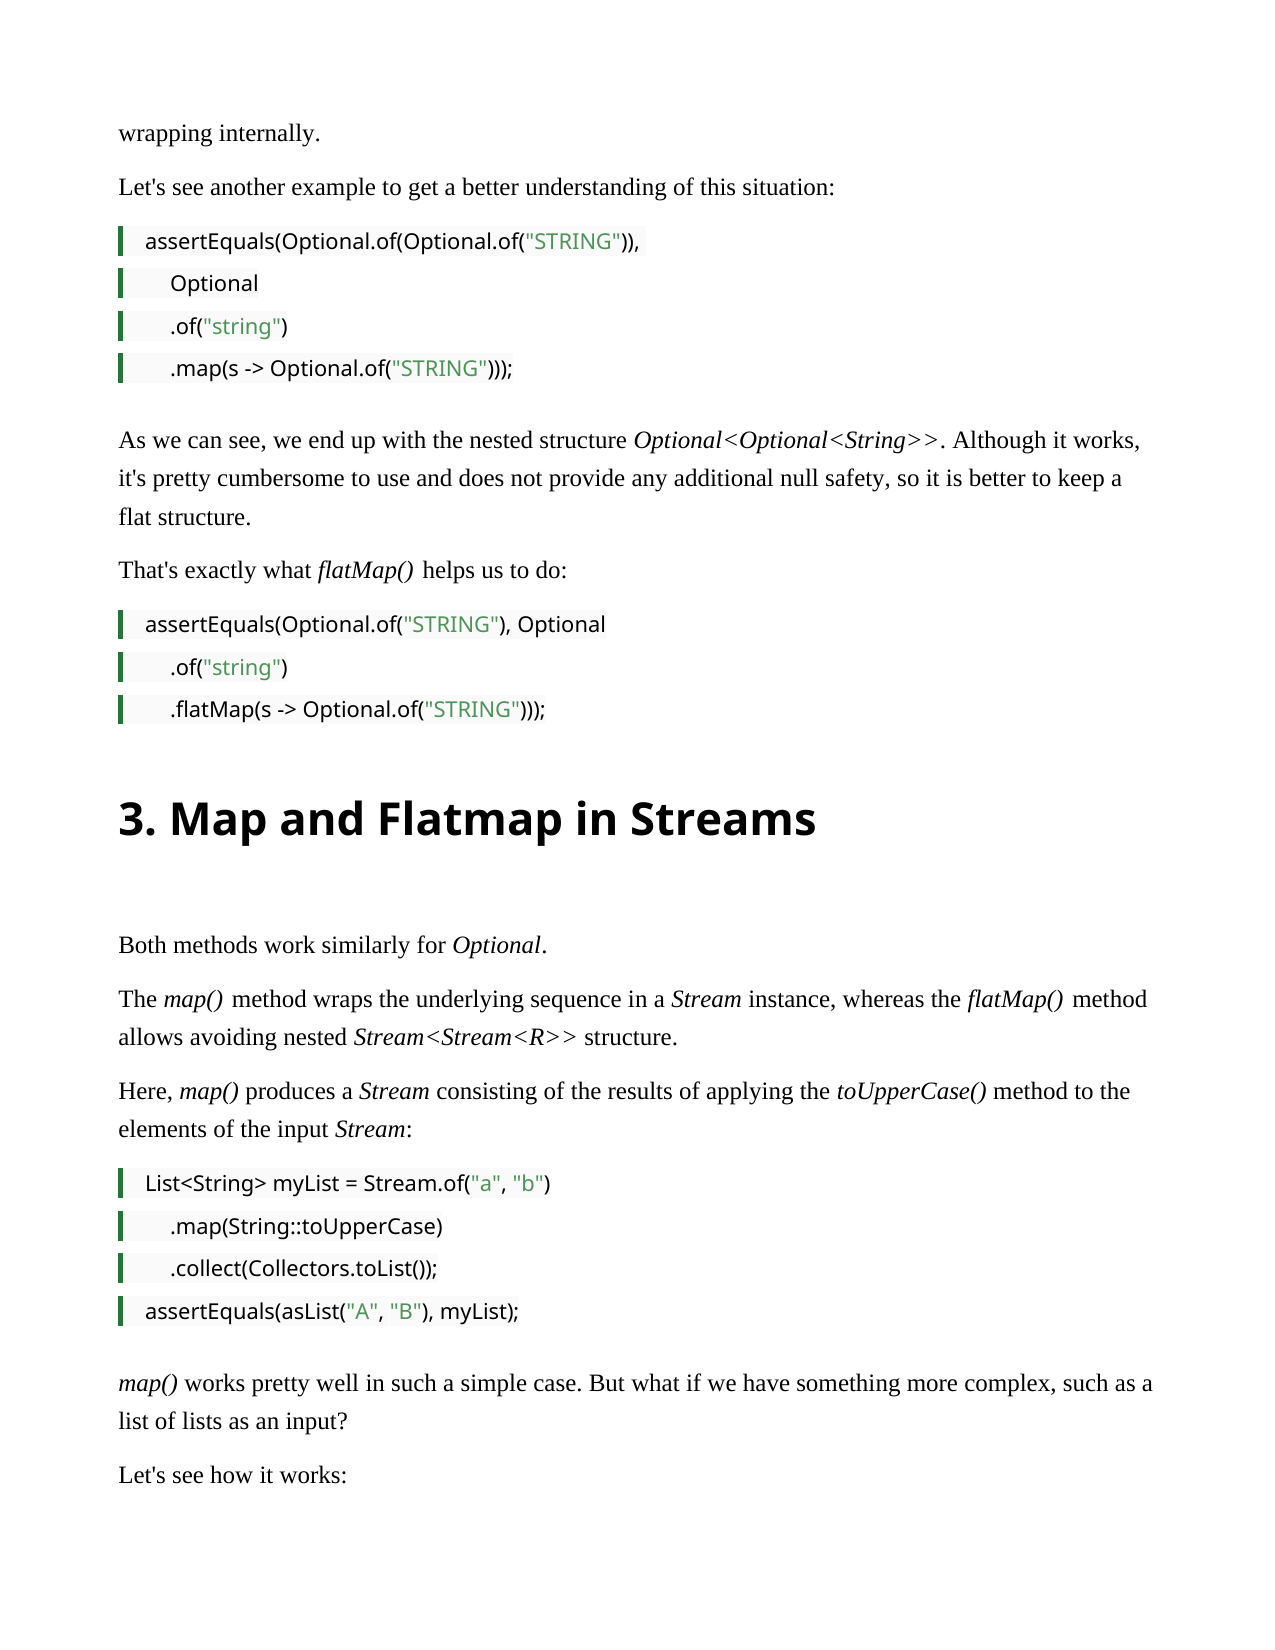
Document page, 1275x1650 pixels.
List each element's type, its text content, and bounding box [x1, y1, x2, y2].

text .map(String::toUpperCase) [123, 1211, 1157, 1241]
text .map(s -> Optional.of("STRING"))); [123, 353, 1157, 383]
text Both methods work similarly for Optional. [118, 930, 1157, 959]
text map() works pretty well in such a simple case. But what if we have something more complex, such as a list of lists as an input? [118, 1368, 1157, 1435]
text List<String> myList = Stream.of("a", "b") [123, 1168, 1157, 1198]
text .of("string") [123, 311, 1157, 341]
subtitle 3. Map and Flatmap in Streams [118, 787, 1157, 849]
text wrapping internally. [118, 118, 1157, 147]
text assertEquals(asList("A", "B"), myList); [123, 1296, 1157, 1326]
text assertEquals(Optional.of(Optional.of("STRING")), [123, 226, 1157, 256]
text Let's see another example to get a better understanding of this situation: [118, 172, 1157, 201]
text assertEquals(Optional.of("STRING"), Optional [118, 609, 1157, 639]
text Optional [123, 268, 1157, 298]
text .flatMap(s -> Optional.of("STRING"))); [118, 694, 1157, 724]
text Let's see how it works: [118, 1460, 1157, 1488]
text .of("string") [123, 652, 1157, 682]
text That's exactly what flatMap() helps us to do: [118, 556, 1157, 584]
text The map() method wraps the underlying sequence in a Stream instance, whereas the flatMap() method allows avoiding nested Stream<Stream<R>> structure. [118, 984, 1157, 1051]
text .collect(Collectors.toList()); [123, 1253, 1157, 1283]
text Here, map() produces a Stream consisting of the results of applying the toUpperCase() method to the elements of the input Stream: [118, 1076, 1157, 1143]
text As we can see, we end up with the nested structure Optional<Optional<String>>. Although it works, it's pretty cumbersome to use and does not provide any additional null safety, so it is better to keep a flat structure. [118, 425, 1157, 531]
